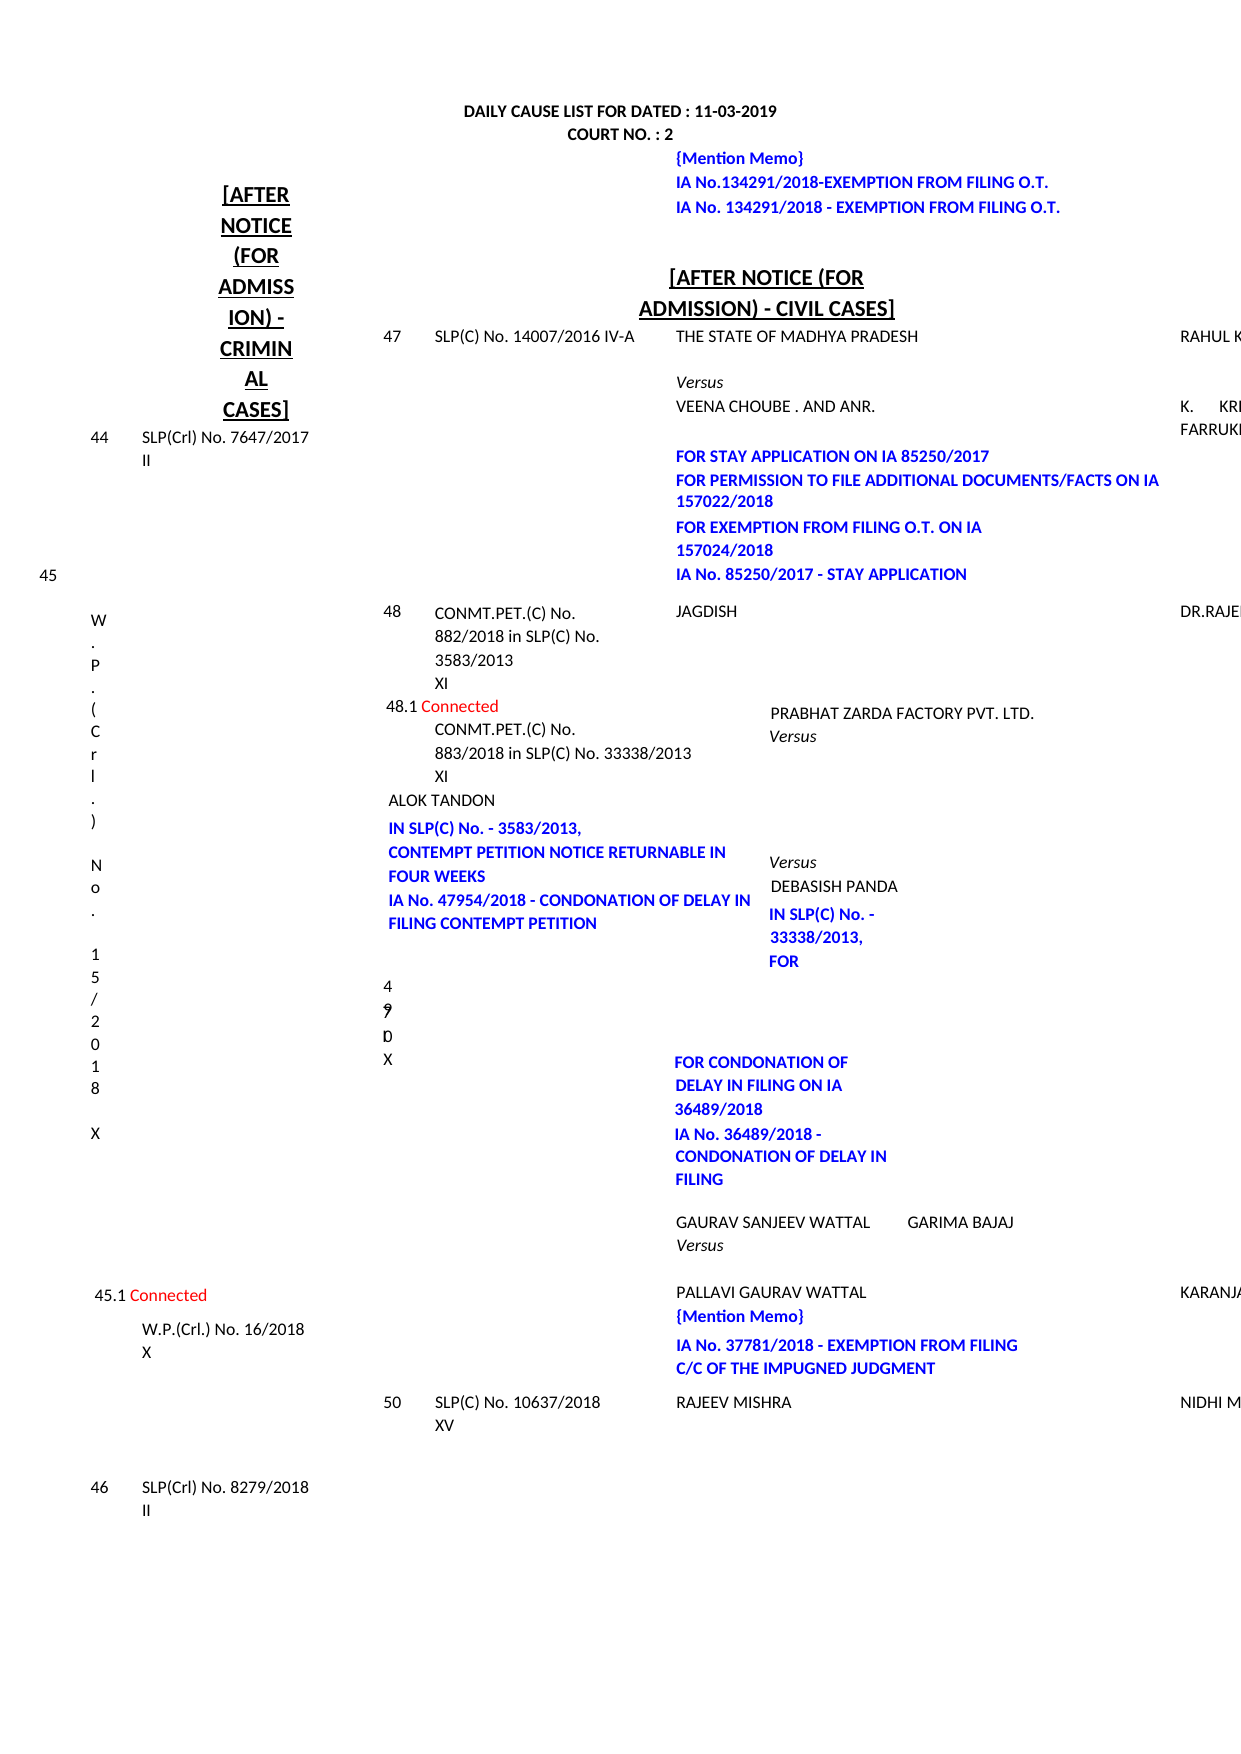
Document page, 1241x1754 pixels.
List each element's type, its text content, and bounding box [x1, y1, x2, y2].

table_cell W.P.(Crl.) No. 16/2018 X [142, 1318, 356, 1387]
table_cell THE STATE OF UTTAR PRADESH DEPARTMENT OF HOME SECRETARIAT {Mention Memo} IA No.134291/2018-EXEMPTION FROM FILING O.T. IA No. 134291/2018 - EXEMPTION FROM FILING O.T. [676, 147, 1180, 263]
table_header [381, 1234, 435, 1281]
table_cell PRABHAT ZARDA FACTORY PVT. LTD. [770, 695, 1240, 726]
table_cell NIDHI MOHAN PARASHAR [1180, 1391, 1240, 1438]
table_cell [381, 1281, 435, 1391]
table_cell [435, 1281, 676, 1391]
text DEBASISH PANDA [771, 875, 1090, 897]
table_header SLP(Crl) No. 7647/2017 II [142, 426, 356, 518]
table_cell 48 [383, 600, 434, 695]
table_cell DR.RAJEEV SHARMA [1180, 600, 1240, 695]
table_cell [383, 147, 434, 263]
text 48.1 Connected [382, 695, 692, 717]
table_cell [142, 147, 356, 180]
text IA No. 36489/2018 - CONDONATION OF DELAY IN FILING [674, 1123, 891, 1189]
table_cell JAGDISH [676, 600, 1180, 695]
table_cell CONMT.PET.(C) No. 882/2018 in SLP(C) No. 3583/2013 XI [435, 600, 676, 695]
text 36489/2018 [674, 1098, 891, 1120]
table_cell SLP(C) No. 10637/2018 XV [435, 1391, 676, 1438]
table_cell K. KRISHNA KUMAR[R-1], FARRUKH RASHEED[R-2] [1180, 395, 1240, 600]
table_cell SLP(Crl) No. 8279/2018 II [142, 1476, 356, 1557]
text [AFTER NOTICE (FOR ADMISSION) - CRIMINAL CASES] [215, 180, 296, 423]
table_cell [435, 147, 676, 263]
table_cell [142, 1387, 356, 1476]
table_cell 50 [381, 1391, 435, 1438]
table_cell [90, 147, 142, 180]
table_header 47 [383, 325, 434, 395]
table_header 44 [90, 426, 142, 518]
table_cell KARANJAWALA & CO.[R-1] [1180, 1281, 1240, 1391]
table_cell [90, 518, 142, 564]
text 883/2018 in SLP(C) No. 33338/2013 [434, 742, 692, 763]
table_cell 45.1 Connected [90, 1285, 356, 1318]
text CONMT.PET.(C) No. [434, 718, 692, 740]
text FOR [769, 951, 968, 972]
table_cell [435, 395, 676, 600]
table_cell [142, 1557, 356, 1604]
text FOR CONDONATION OF DELAY IN FILING ON IA [674, 1051, 891, 1095]
table_header RAHUL KAUSHIK[P-1] [1180, 325, 1240, 395]
table_cell [383, 395, 434, 600]
table_header ALOK TANDON IN SLP(C) No. - 3583/2013, CONTEMPT PETITION NOTICE RETURNABLE IN FOUR WEEKS IA No. 47954/2018 - CONDONATION OF DELAY IN FILING CONTEMPT PETITION [388, 789, 731, 943]
text XI [434, 765, 692, 787]
table_header [435, 1234, 676, 1281]
table_header [1180, 1234, 1240, 1281]
table_cell VEENA CHOUBE . AND ANR. FOR STAY APPLICATION ON IA 85250/2017 FOR PERMISSION TO FILE ADDITIONAL DOCUMENTS/FACTS ON IA 157022/2018 FOR EXEMPTION FROM FILING O.T. ON IA 157024/2018 IA No. 85250/2017 - STAY APPLICATION [676, 395, 1180, 600]
table_header [90, 1171, 356, 1218]
text [AFTER NOTICE (FOR ADMISSION) - CIVIL CASES] [616, 263, 917, 322]
text GAURAV SANJEEV WATTAL GARIMA BAJAJ [676, 1211, 1013, 1232]
table_cell RAJEEV MISHRA Versus SUSHMA FOR ADMISSION and IA No.59658/2018EXEMPTION FROM FILING O.T. IA No. 59658/2018 - EXEMPTION FROM FILING O.T. [676, 1391, 1180, 1438]
table_cell [90, 1318, 142, 1387]
table_header Versus [676, 1234, 1180, 1281]
table_cell 46 [90, 1476, 142, 1557]
text IN SLP(C) No. - 33338/2013, [769, 903, 968, 947]
table_header SLP(C) No. 14007/2016 IV-A [435, 325, 676, 395]
table_cell [90, 1557, 142, 1604]
table_cell [90, 1387, 142, 1476]
table_cell ARDHENDUMAULI KUMAR PRASAD[R-1] [1180, 147, 1240, 263]
table_header THE STATE OF MADHYA PRADESH Versus [676, 325, 1180, 395]
table_cell [142, 518, 356, 564]
text Versus [769, 851, 1090, 872]
table_cell [90, 1218, 356, 1284]
table_cell PALLAVI GAURAV WATTAL {Mention Memo} IA No. 37781/2018 - EXEMPTION FROM FILING C/C OF THE IMPUGNED JUDGMENT [676, 1281, 1180, 1391]
text Versus [769, 726, 1090, 747]
